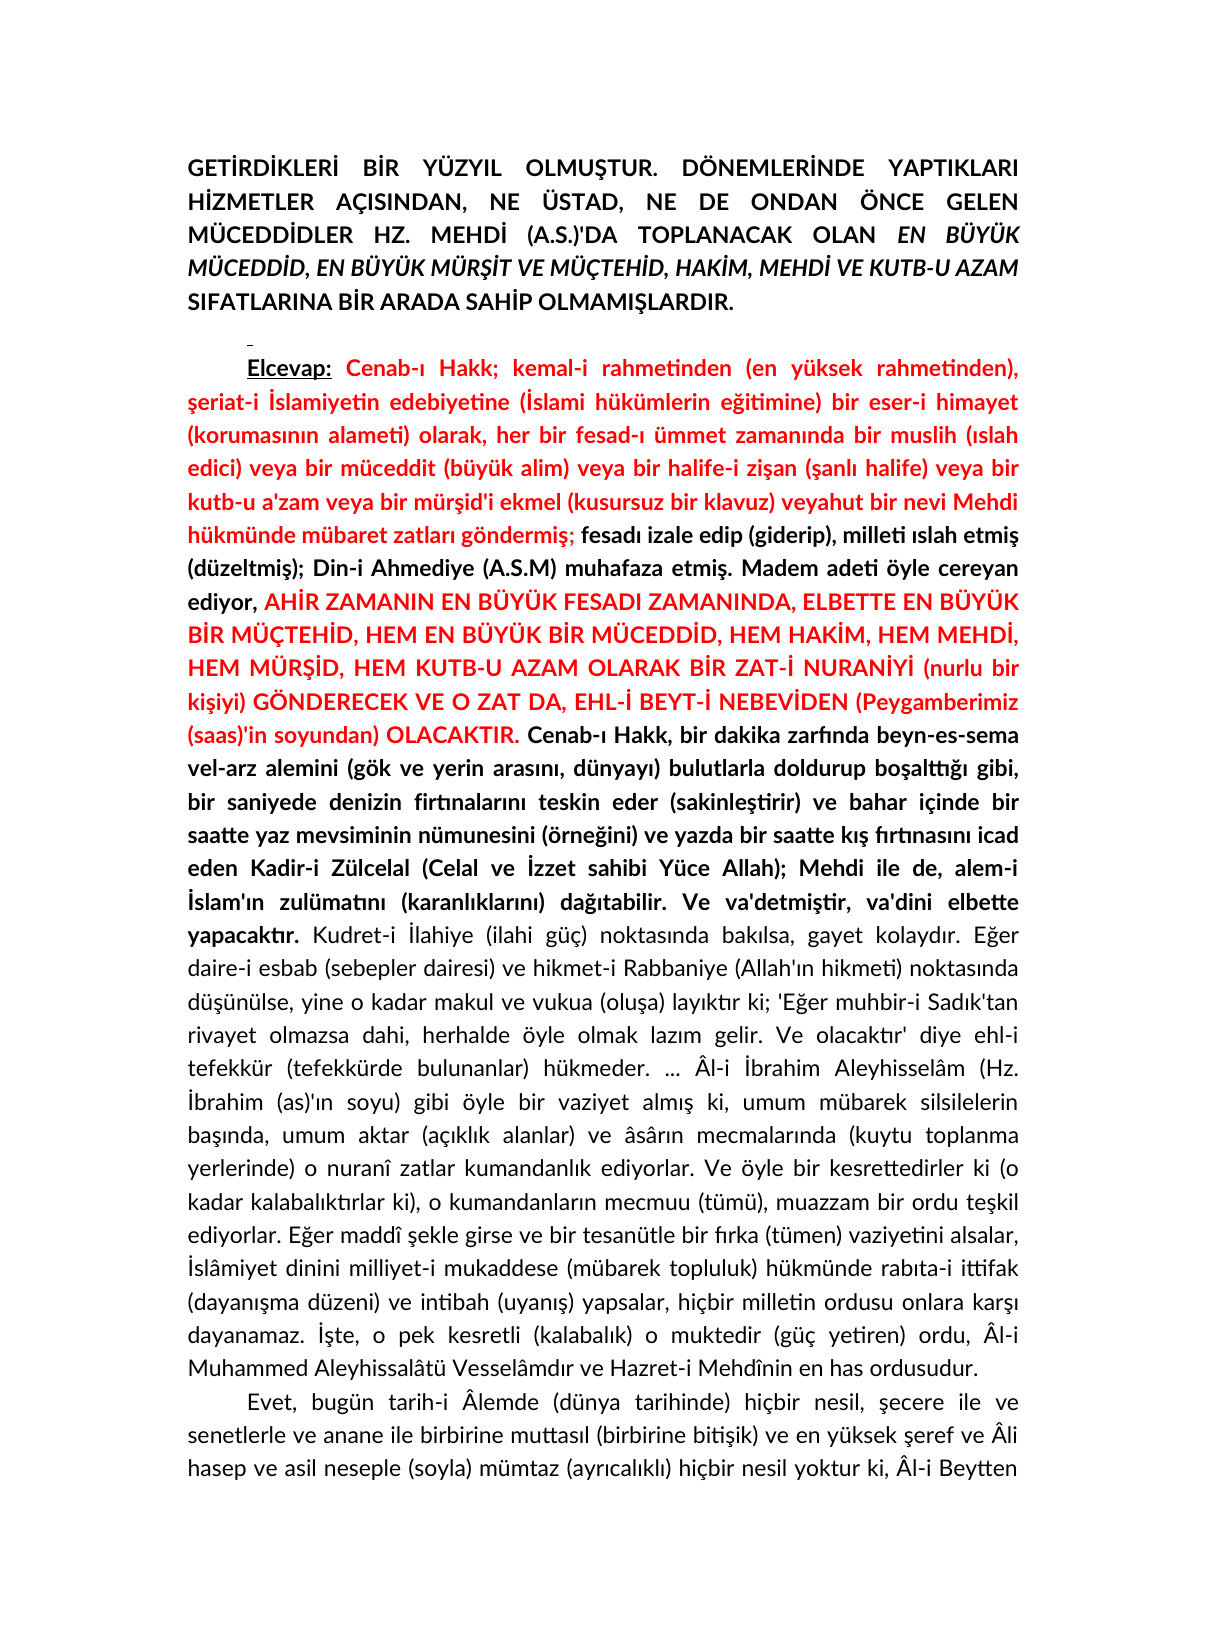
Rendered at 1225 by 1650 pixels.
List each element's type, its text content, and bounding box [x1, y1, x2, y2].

text GETİRDİKLERİ BİR YÜZYIL OLMUŞTUR. DÖNEMLERİNDE YAPTIKLARI HİZMETLER AÇISINDAN, NE ÜSTAD, NE DE ONDAN ÖNCE GELEN MÜCEDDİDLER HZ. MEHDİ (A.S.)'DA TOPLANACAK OLAN EN BÜYÜK MÜCEDDİD, EN BÜYÜK MÜRŞİT VE MÜÇTEHİD, HAKİM, MEHDİ VE KUTB-U AZAM SIFATLARINA BİR ARADA SAHİP OLMAMIŞLARDIR. [187, 150, 1020, 317]
text Evet, bugün tarih-i Âlemde (dünya tarihinde) hiçbir nesil, şecere ile ve senetlerle ve anane ile birbirine muttasıl (birbirine bitişik) ve en yüksek şeref ve Âli hasep ve asil neseple (soyla) mümtaz (ayrıcalıklı) hiçbir nesil yoktur ki, Âl-i Beytten [187, 1383, 1020, 1483]
text Elcevap: Cenab-ı Hakk; kemal-i rahmetinden (en yüksek rahmetinden), şeriat-i İslamiyetin edebiyetine (İslami hükümlerin eğitimine) bir eser-i himayet (korumasının alameti) olarak, her bir fesad-ı ümmet zamanında bir muslih (ıslah edici) veya bir müceddit (büyük alim) veya bir halife-i zişan (şanlı halife) veya bir kutb-u a'zam veya bir mürşid'i ekmel (kusursuz bir klavuz) veyahut bir nevi Mehdi hükmünde mübaret zatları göndermiş; fesadı izale edip (giderip), milleti ıslah etmiş (düzeltmiş); Din-i Ahmediye (A.S.M) muhafaza etmiş. Madem adeti öyle cereyan ediyor, AHİR ZAMANIN EN BÜYÜK FESADI ZAMANINDA, ELBETTE EN BÜYÜK BİR MÜÇTEHİD, HEM EN BÜYÜK BİR MÜCEDDİD, HEM HAKİM, HEM MEHDİ, HEM MÜRŞİD, HEM KUTB-U AZAM OLARAK BİR ZAT-İ NURANİYİ (nurlu bir kişiyi) GÖNDERECEK VE O ZAT DA, EHL-İ BEYT-İ NEBEVİDEN (Peygamberimiz (saas)'in soyundan) OLACAKTIR. Cenab-ı Hakk, bir dakika zarfında beyn-es-sema vel-arz alemini (gök ve yerin arasını, dünyayı) bulutlarla doldurup boşalttığı gibi, bir saniyede denizin firtınalarını teskin eder (sakinleştirir) ve bahar içinde bir saatte yaz mevsiminin nümunesini (örneğini) ve yazda bir saatte kış fırtınasını icad eden Kadir-i Zülcelal (Celal ve İzzet sahibi Yüce Allah); Mehdi ile de, alem-i İslam'ın zulümatını (karanlıklarını) dağıtabilir. Ve va'detmiştir, va'dini elbette yapacaktır. Kudret-i İlahiye (ilahi güç) noktasında bakılsa, gayet kolaydır. Eğer daire-i esbab (sebepler dairesi) ve hikmet-i Rabbaniye (Allah'ın hikmeti) noktasında düşünülse, yine o kadar makul ve vukua (oluşa) layıktır ki; 'Eğer muhbir-i Sadık'tan rivayet olmazsa dahi, herhalde öyle olmak lazım gelir. Ve olacaktır' diye ehl-i tefekkür (tefekkürde bulunanlar) hükmeder. ... Âl-i İbrahim Aleyhisselâm (Hz. İbrahim (as)'ın soyu) gibi öyle bir vaziyet almış ki, umum mübarek silsilelerin başında, umum aktar (açıklık alanlar) ve âsârın mecmalarında (kuytu toplanma yerlerinde) o nuranî zatlar kumandanlık ediyorlar. Ve öyle bir kesrettedirler ki (o kadar kalabalıktırlar ki), o kumandanların mecmuu (tümü), muazzam bir ordu teşkil ediyorlar. Eğer maddî şekle girse ve bir tesanütle bir fırka (tümen) vaziyetini alsalar, İslâmiyet dinini milliyet-i mukaddese (mübarek topluluk) hükmünde rabıta-i ittifak (dayanışma düzeni) ve intibah (uyanış) yapsalar, hiçbir milletin ordusu onlara karşı dayanamaz. İşte, o pek kesretli (kalabalık) o muktedir (güç yetiren) ordu, Âl-i Muhammed Aleyhissalâtü Vesselâmdır ve Hazret-i Mehdînin en has ordusudur. [187, 350, 1020, 1383]
